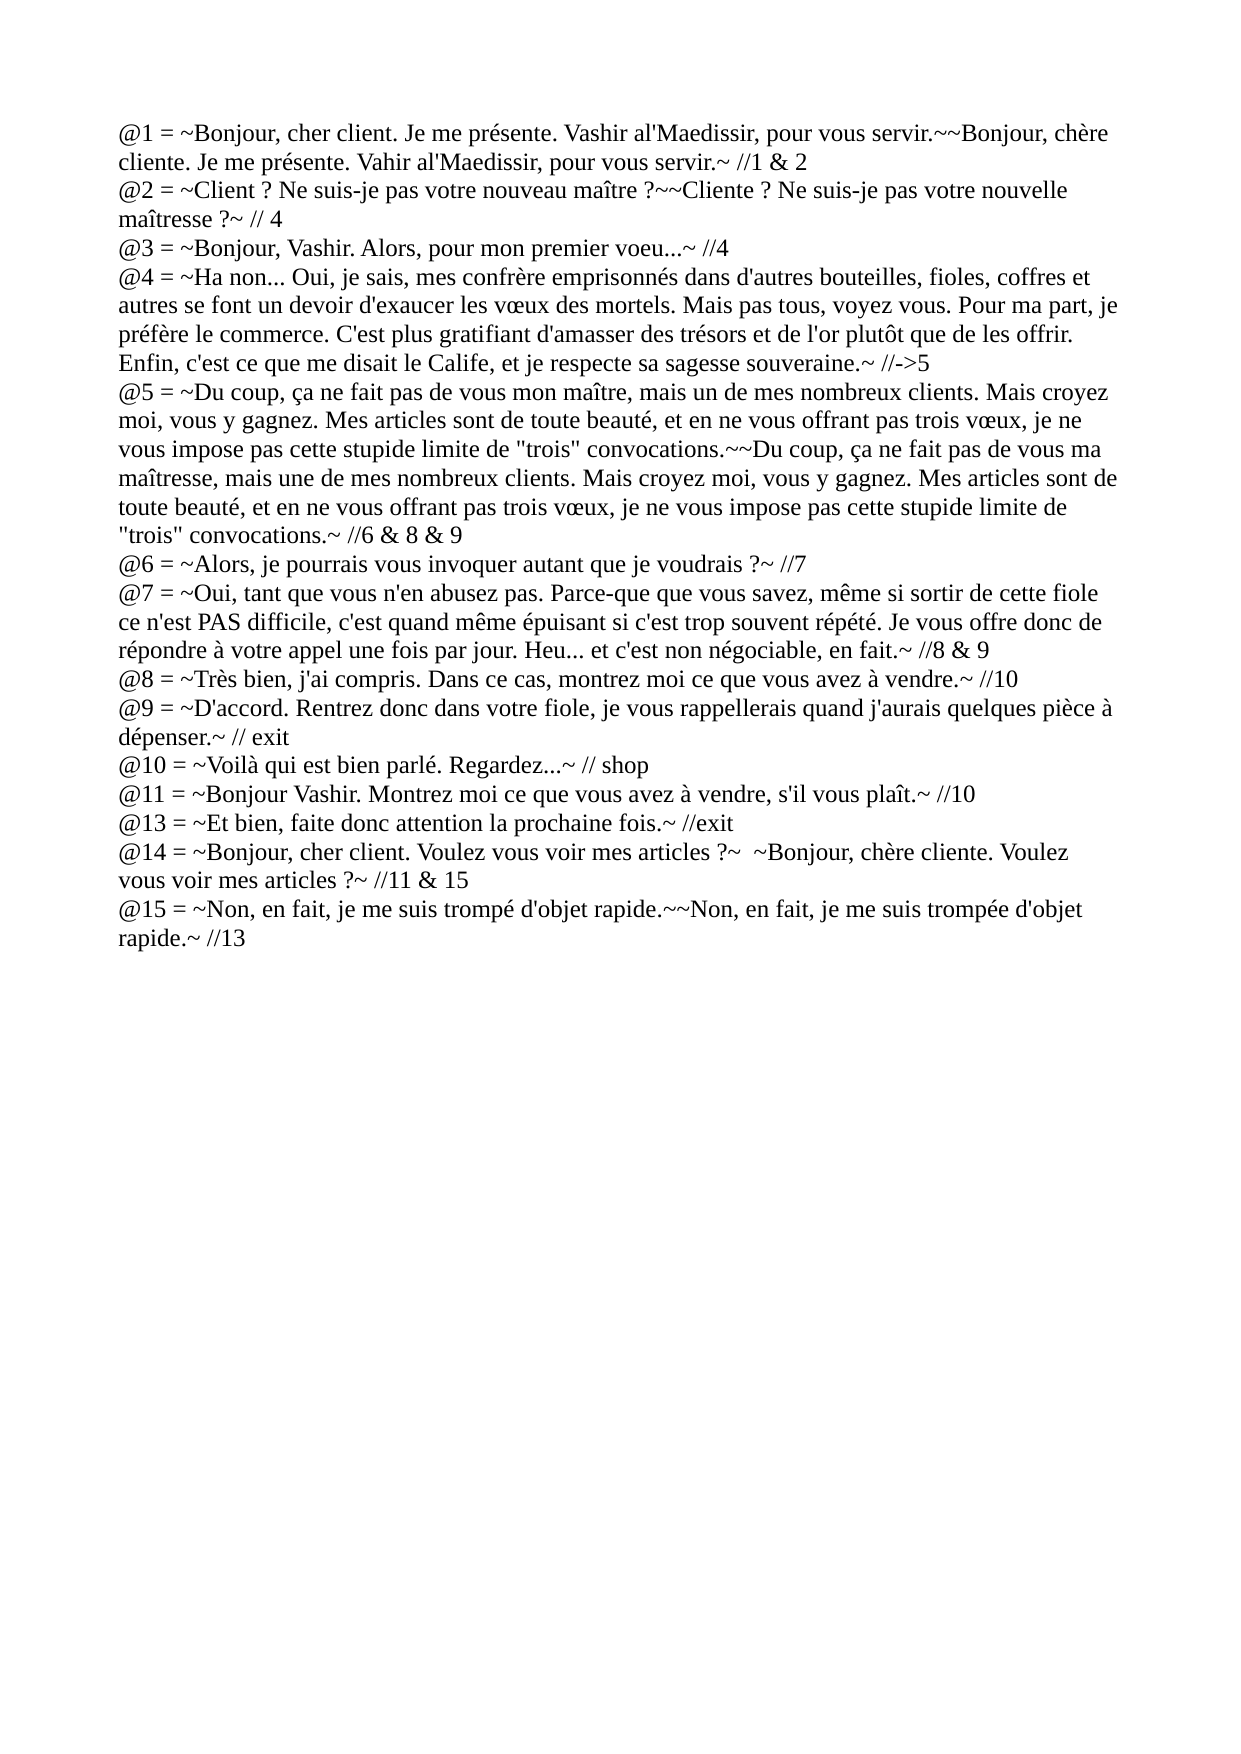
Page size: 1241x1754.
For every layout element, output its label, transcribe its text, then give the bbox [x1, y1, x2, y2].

text @14 = ~Bonjour, cher client. Voulez vous voir mes articles ?~ ~Bonjour, chère cliente. Voulez vous voir mes articles ?~ //11 & 15 [118, 837, 1122, 894]
text @10 = ~Voilà qui est bien parlé. Regardez...~ // shop [118, 751, 1122, 779]
text @2 = ~Client ? Ne suis-je pas votre nouveau maître ?~~Cliente ? Ne suis-je pas votre nouvelle maîtresse ?~ // 4 [118, 176, 1122, 233]
text @11 = ~Bonjour Vashir. Montrez moi ce que vous avez à vendre, s'il vous plaît.~ //10 [118, 779, 1122, 808]
text @15 = ~Non, en fait, je me suis trompé d'objet rapide.~~Non, en fait, je me suis trompée d'objet rapide.~ //13 [118, 894, 1122, 952]
text @4 = ~Ha non... Oui, je sais, mes confrère emprisonnés dans d'autres bouteilles, fioles, coffres et autres se font un devoir d'exaucer les vœux des mortels. Mais pas tous, voyez vous. Pour ma part, je préfère le commerce. C'est plus gratifiant d'amasser des trésors et de l'or plutôt que de les offrir. Enfin, c'est ce que me disait le Calife, et je respecte sa sagesse souveraine.~ //->5 [118, 262, 1122, 377]
text @13 = ~Et bien, faite donc attention la prochaine fois.~ //exit [118, 808, 1122, 837]
text @3 = ~Bonjour, Vashir. Alors, pour mon premier voeu...~ //4 [118, 233, 1122, 262]
text @1 = ~Bonjour, cher client. Je me présente. Vashir al'Maedissir, pour vous servir.~~Bonjour, chère cliente. Je me présente. Vahir al'Maedissir, pour vous servir.~ //1 & 2 [118, 118, 1122, 176]
text @9 = ~D'accord. Rentrez donc dans votre fiole, je vous rappellerais quand j'aurais quelques pièce à dépenser.~ // exit [118, 693, 1122, 751]
text @6 = ~Alors, je pourrais vous invoquer autant que je voudrais ?~ //7 [118, 549, 1122, 578]
text @5 = ~Du coup, ça ne fait pas de vous mon maître, mais un de mes nombreux clients. Mais croyez moi, vous y gagnez. Mes articles sont de toute beauté, et en ne vous offrant pas trois vœux, je ne vous impose pas cette stupide limite de "trois" convocations.~~Du coup, ça ne fait pas de vous ma maîtresse, mais une de mes nombreux clients. Mais croyez moi, vous y gagnez. Mes articles sont de toute beauté, et en ne vous offrant pas trois vœux, je ne vous impose pas cette stupide limite de "trois" convocations.~ //6 & 8 & 9 [118, 377, 1122, 549]
text @7 = ~Oui, tant que vous n'en abusez pas. Parce-que que vous savez, même si sortir de cette fiole ce n'est PAS difficile, c'est quand même épuisant si c'est trop souvent répété. Je vous offre donc de répondre à votre appel une fois par jour. Heu... et c'est non négociable, en fait.~ //8 & 9 [118, 578, 1122, 664]
text @8 = ~Très bien, j'ai compris. Dans ce cas, montrez moi ce que vous avez à vendre.~ //10 [118, 664, 1122, 693]
